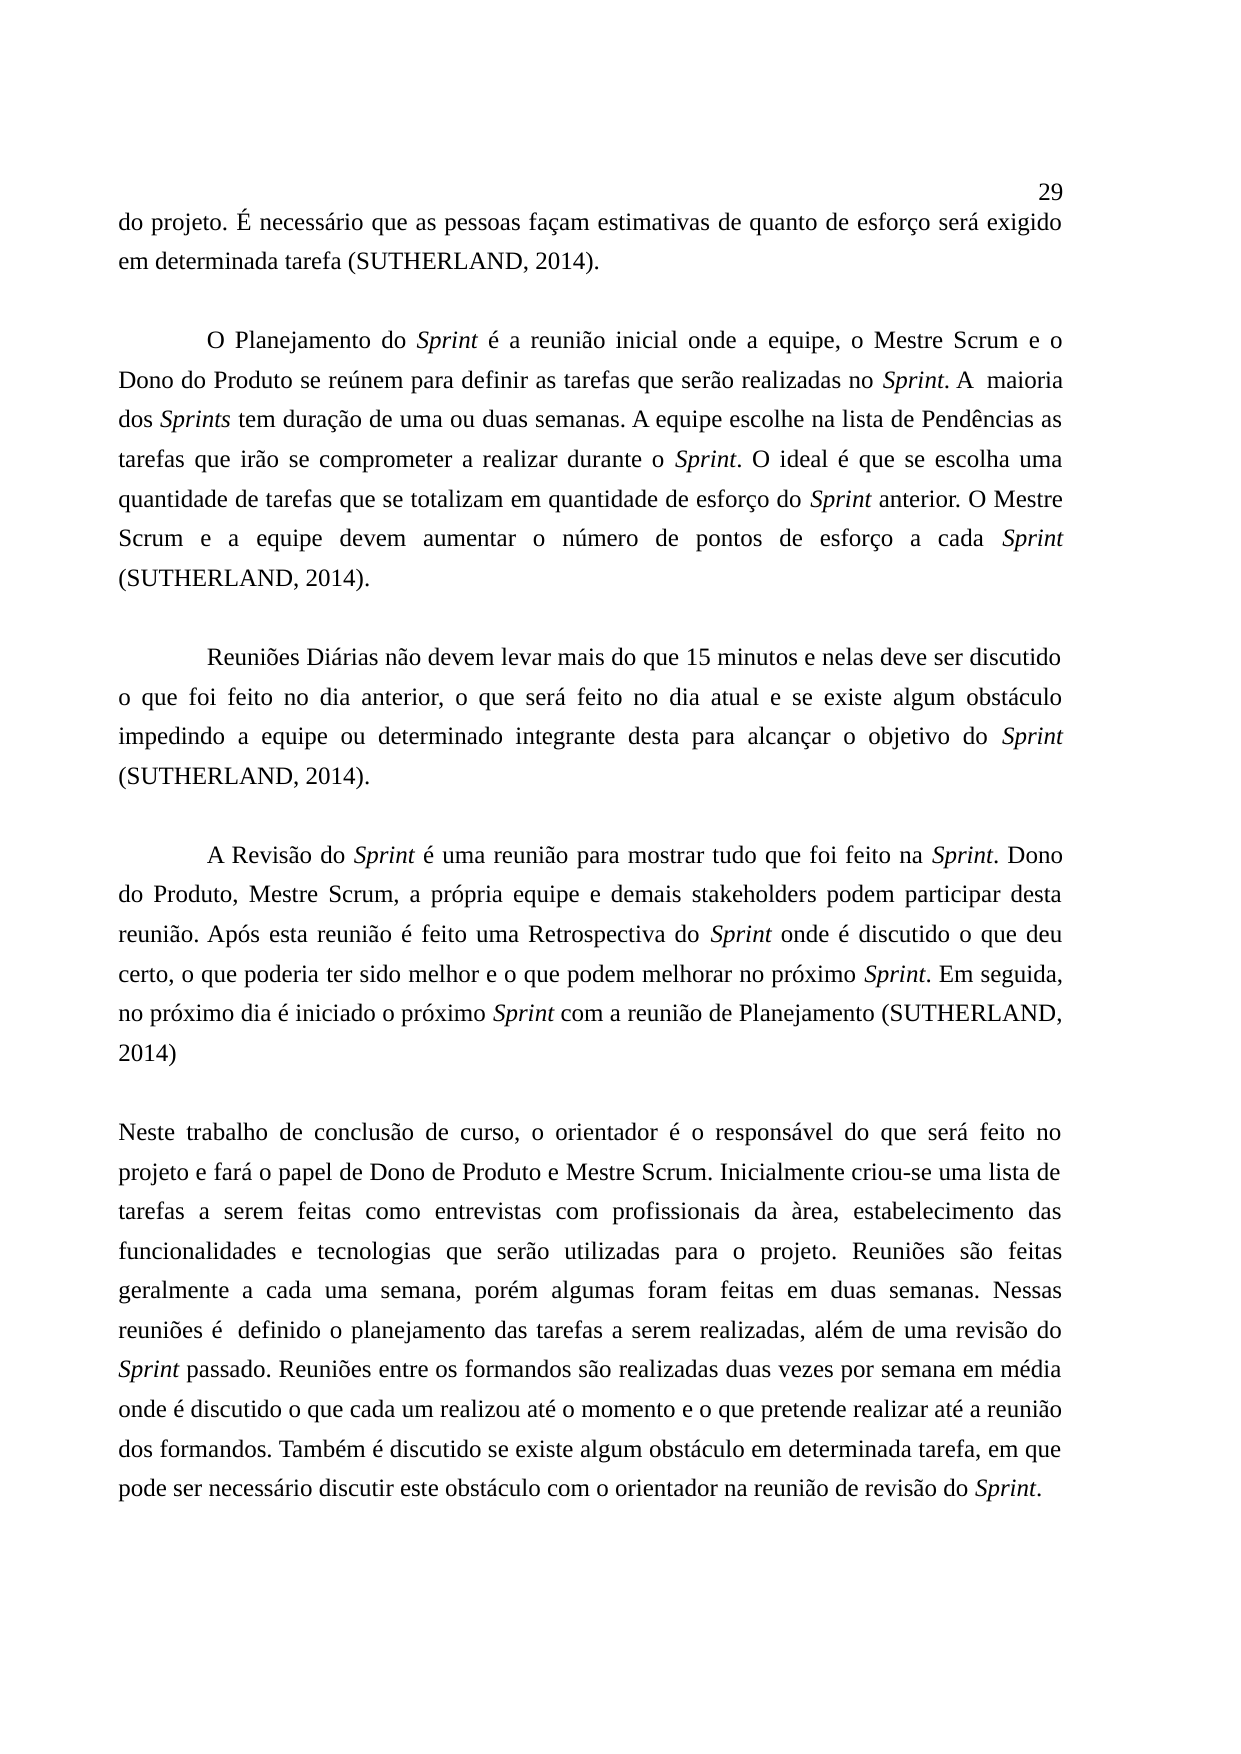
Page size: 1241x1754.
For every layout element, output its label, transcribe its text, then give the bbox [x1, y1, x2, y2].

text O Planejamento do Sprint é a reunião inicial onde a equipe, o Mestre Scrum e o Dono do Produto se reúnem para definir as tarefas que serão realizadas no Sprint. A maioria dos Sprints tem duração de uma ou duas semanas. A equipe escolhe na lista de Pendências as tarefas que irão se comprometer a realizar durante o Sprint. O ideal é que se escolha uma quantidade de tarefas que se totalizam em quantidade de esforço do Sprint anterior. O Mestre Scrum e a equipe devem aumentar o número de pontos de esforço a cada Sprint (SUTHERLAND, 2014). [118, 325, 1063, 592]
text A Revisão do Sprint é uma reunião para mostrar tudo que foi feito na Sprint. Dono do Produto, Mestre Scrum, a própria equipe e demais stakeholders podem participar desta reunião. Após esta reunião é feito uma Retrospectiva do Sprint onde é discutido o que deu certo, o que poderia ter sido melhor e o que podem melhorar no próximo Sprint. Em seguida, no próximo dia é iniciado o próximo Sprint com a reunião de Planejamento (SUTHERLAND, 2014) [118, 840, 1063, 1067]
text do projeto. É necessário que as pessoas façam estimativas de quanto de esforço será exigido em determinada tarefa (SUTHERLAND, 2014). [118, 207, 1063, 275]
text Neste trabalho de conclusão de curso, o orientador é o responsável do que será feito no projeto e fará o papel de Dono de Produto e Mestre Scrum. Inicialmente criou-se uma lista de tarefas a serem feitas como entrevistas com profissionais da àrea, estabelecimento das funcionalidades e tecnologias que serão utilizadas para o projeto. Reuniões são feitas geralmente a cada uma semana, porém algumas foram feitas em duas semanas. Nessas reuniões é definido o planejamento das tarefas a serem realizadas, além de uma revisão do Sprint passado. Reuniões entre os formandos são realizadas duas vezes por semana em média onde é discutido o que cada um realizou até o momento e o que pretende realizar até a reunião dos formandos. Também é discutido se existe algum obstáculo em determinada tarefa, em que pode ser necessário discutir este obstáculo com o orientador na reunião de revisão do Sprint. [118, 1077, 1063, 1502]
text Reuniões Diárias não devem levar mais do que 15 minutos e nelas deve ser discutido o que foi feito no dia anterior, o que será feito no dia atual e se existe algum obstáculo impedindo a equipe ou determinado integrante desta para alcançar o objetivo do Sprint (SUTHERLAND, 2014). [118, 642, 1063, 789]
